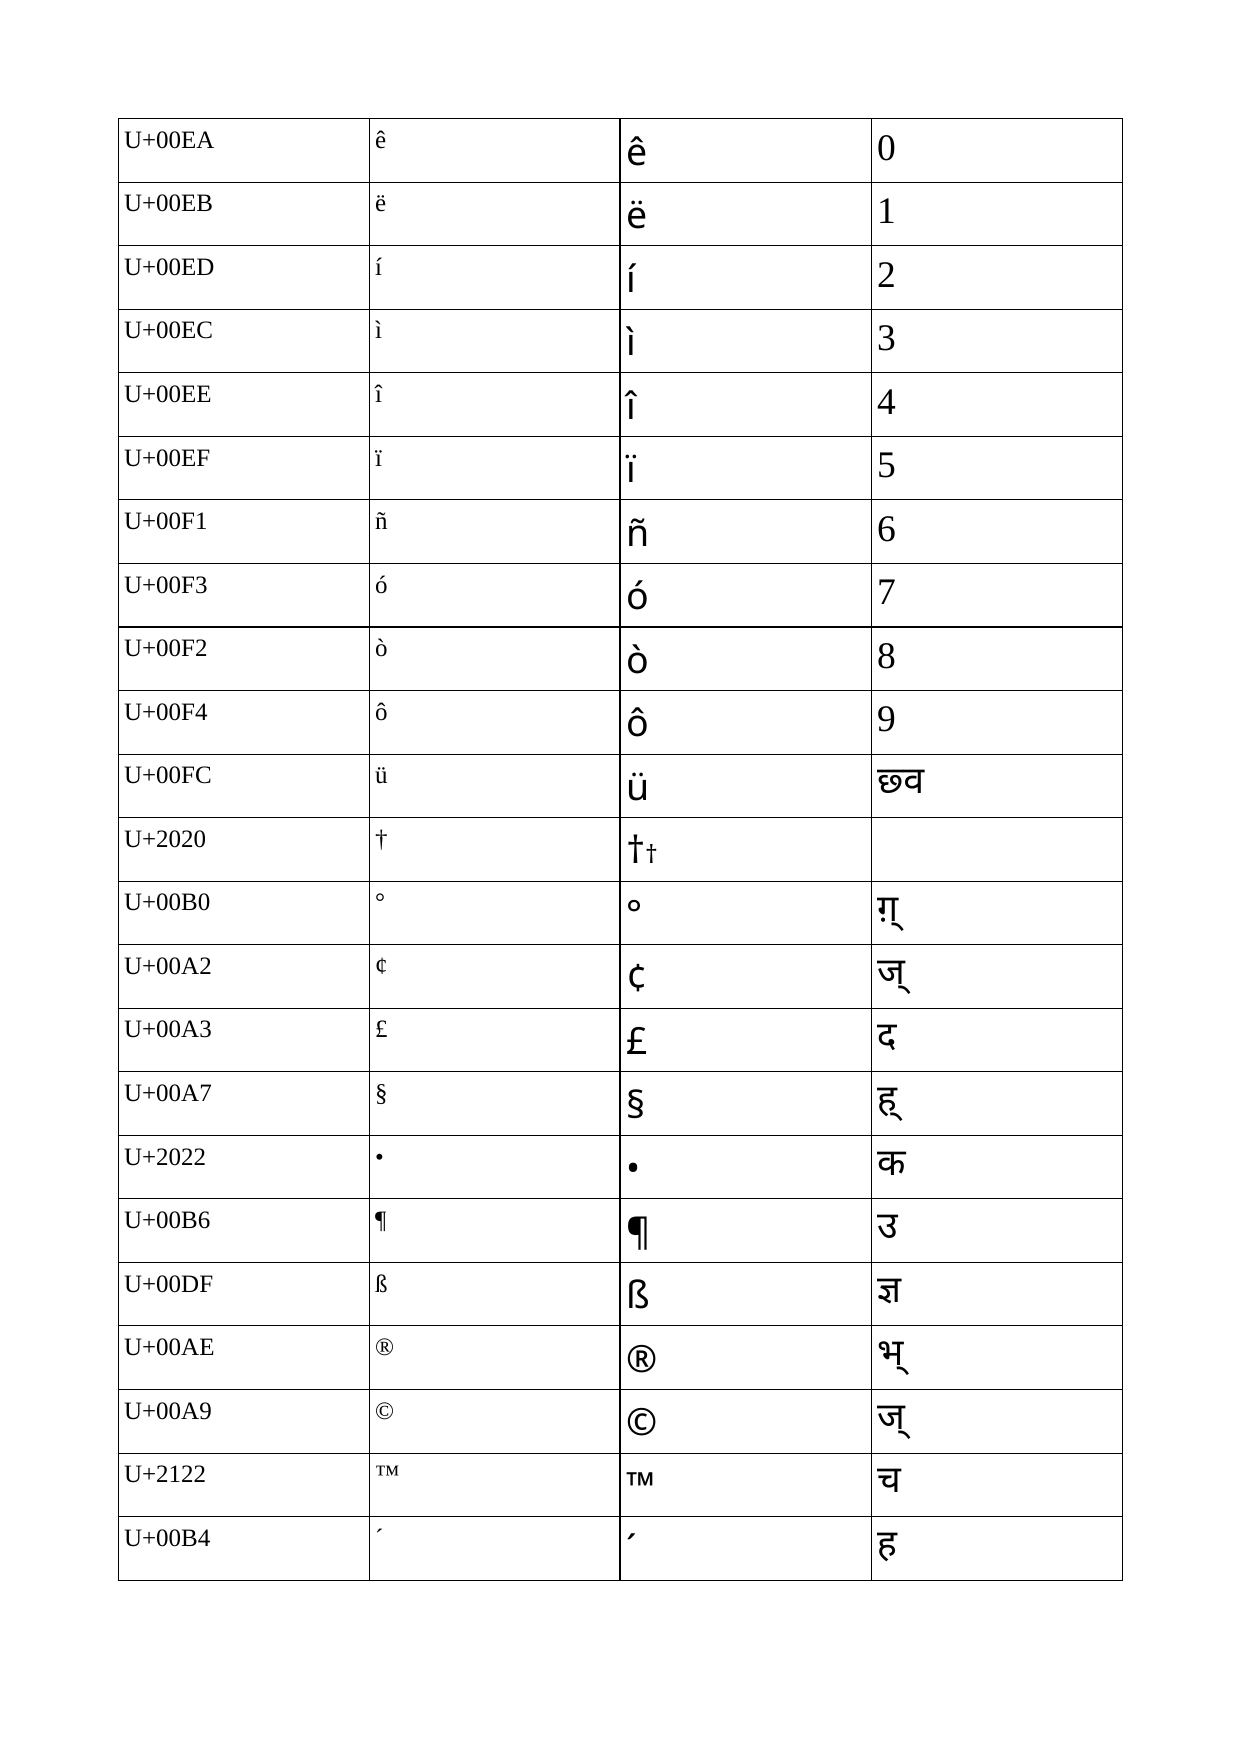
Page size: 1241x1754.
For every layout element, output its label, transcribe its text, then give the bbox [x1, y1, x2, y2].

table_cell ज्ञ [872, 1263, 1122, 1325]
table_cell U+00AE [119, 1326, 369, 1389]
table_cell U+00DF [119, 1263, 369, 1325]
table_cell U+00F3 [119, 564, 369, 626]
table_cell U+00ED [119, 246, 369, 309]
table_cell U+2020 [119, 818, 369, 881]
table_cell ó [621, 564, 871, 626]
table_cell 0 [872, 119, 1122, 182]
table_cell ó [370, 564, 619, 626]
table_cell U+00A9 [119, 1390, 369, 1452]
table_cell © [621, 1390, 871, 1452]
table_cell क [872, 1136, 1122, 1198]
table_cell ò [370, 628, 619, 690]
table_cell í [370, 246, 619, 309]
table_cell ज् [872, 945, 1122, 1008]
table_cell † [370, 818, 619, 881]
table_cell 2 [872, 246, 1122, 309]
table_cell ï [621, 437, 871, 499]
table_cell U+00EA [119, 119, 369, 182]
table_cell 6 [872, 500, 1122, 563]
table_cell ® [370, 1326, 619, 1389]
table_cell भ् [872, 1326, 1122, 1389]
table_cell ´ [370, 1517, 619, 1579]
table_cell ¢ [621, 945, 871, 1008]
table_cell U+00FC [119, 755, 369, 817]
table_cell ô [621, 691, 871, 753]
table_cell ™ [621, 1454, 871, 1516]
table_cell U+00A2 [119, 945, 369, 1008]
table_cell ì [621, 310, 871, 372]
table_cell 7 [872, 564, 1122, 626]
table_cell ह [872, 1517, 1122, 1579]
table_cell • [621, 1136, 871, 1198]
table_cell ß [370, 1263, 619, 1325]
table_cell 1 [872, 183, 1122, 245]
table_cell U+00EB [119, 183, 369, 245]
table_cell U+2022 [119, 1136, 369, 1198]
table_cell ¶ [370, 1199, 619, 1262]
table_cell U+00B0 [119, 882, 369, 944]
table_cell ñ [370, 500, 619, 563]
table_cell †† [621, 818, 871, 881]
table_cell U+00EC [119, 310, 369, 372]
table_cell ê [621, 119, 871, 182]
table_cell ¢ [370, 945, 619, 1008]
table_cell ¶ [621, 1199, 871, 1262]
table_cell ज् [872, 1390, 1122, 1452]
table_cell U+00A3 [119, 1009, 369, 1071]
table_cell ß [621, 1263, 871, 1325]
table_cell ग़् [872, 882, 1122, 944]
table_cell U+00F4 [119, 691, 369, 753]
table_cell § [370, 1072, 619, 1135]
table_cell 9 [872, 691, 1122, 753]
table_cell î [370, 373, 619, 436]
table_cell £ [370, 1009, 619, 1071]
table_cell U+00EE [119, 373, 369, 436]
table_cell U+00F1 [119, 500, 369, 563]
table_cell 3 [872, 310, 1122, 372]
table_cell छ्व [872, 755, 1122, 817]
table_cell © [370, 1390, 619, 1452]
table_cell ह् [872, 1072, 1122, 1135]
table_cell ü [621, 755, 871, 817]
table_cell ™ [370, 1454, 619, 1516]
table_cell £ [621, 1009, 871, 1071]
table_cell ò [621, 628, 871, 690]
table_cell 5 [872, 437, 1122, 499]
table_cell उ [872, 1199, 1122, 1262]
table_cell U+00F2 [119, 628, 369, 690]
table_cell U+00A7 [119, 1072, 369, 1135]
table_cell ë [370, 183, 619, 245]
table_cell ñ [621, 500, 871, 563]
table_cell ´ [621, 1517, 871, 1579]
table_cell 8 [872, 628, 1122, 690]
table_cell ü [370, 755, 619, 817]
table_cell 4 [872, 373, 1122, 436]
table_cell च [872, 1454, 1122, 1516]
table_cell द [872, 1009, 1122, 1071]
table_cell § [621, 1072, 871, 1135]
table_cell [872, 818, 1122, 881]
table_cell î [621, 373, 871, 436]
table_cell ê [370, 119, 619, 182]
table_cell ® [621, 1326, 871, 1389]
table_cell í [621, 246, 871, 309]
table_cell ° [621, 882, 871, 944]
table_cell ì [370, 310, 619, 372]
table_cell U+2122 [119, 1454, 369, 1516]
table_cell U+00B4 [119, 1517, 369, 1579]
table_cell ° [370, 882, 619, 944]
table_cell U+00EF [119, 437, 369, 499]
table_cell U+00B6 [119, 1199, 369, 1262]
table_cell ë [621, 183, 871, 245]
table_cell • [370, 1136, 619, 1198]
table_cell ï [370, 437, 619, 499]
table_cell ô [370, 691, 619, 753]
